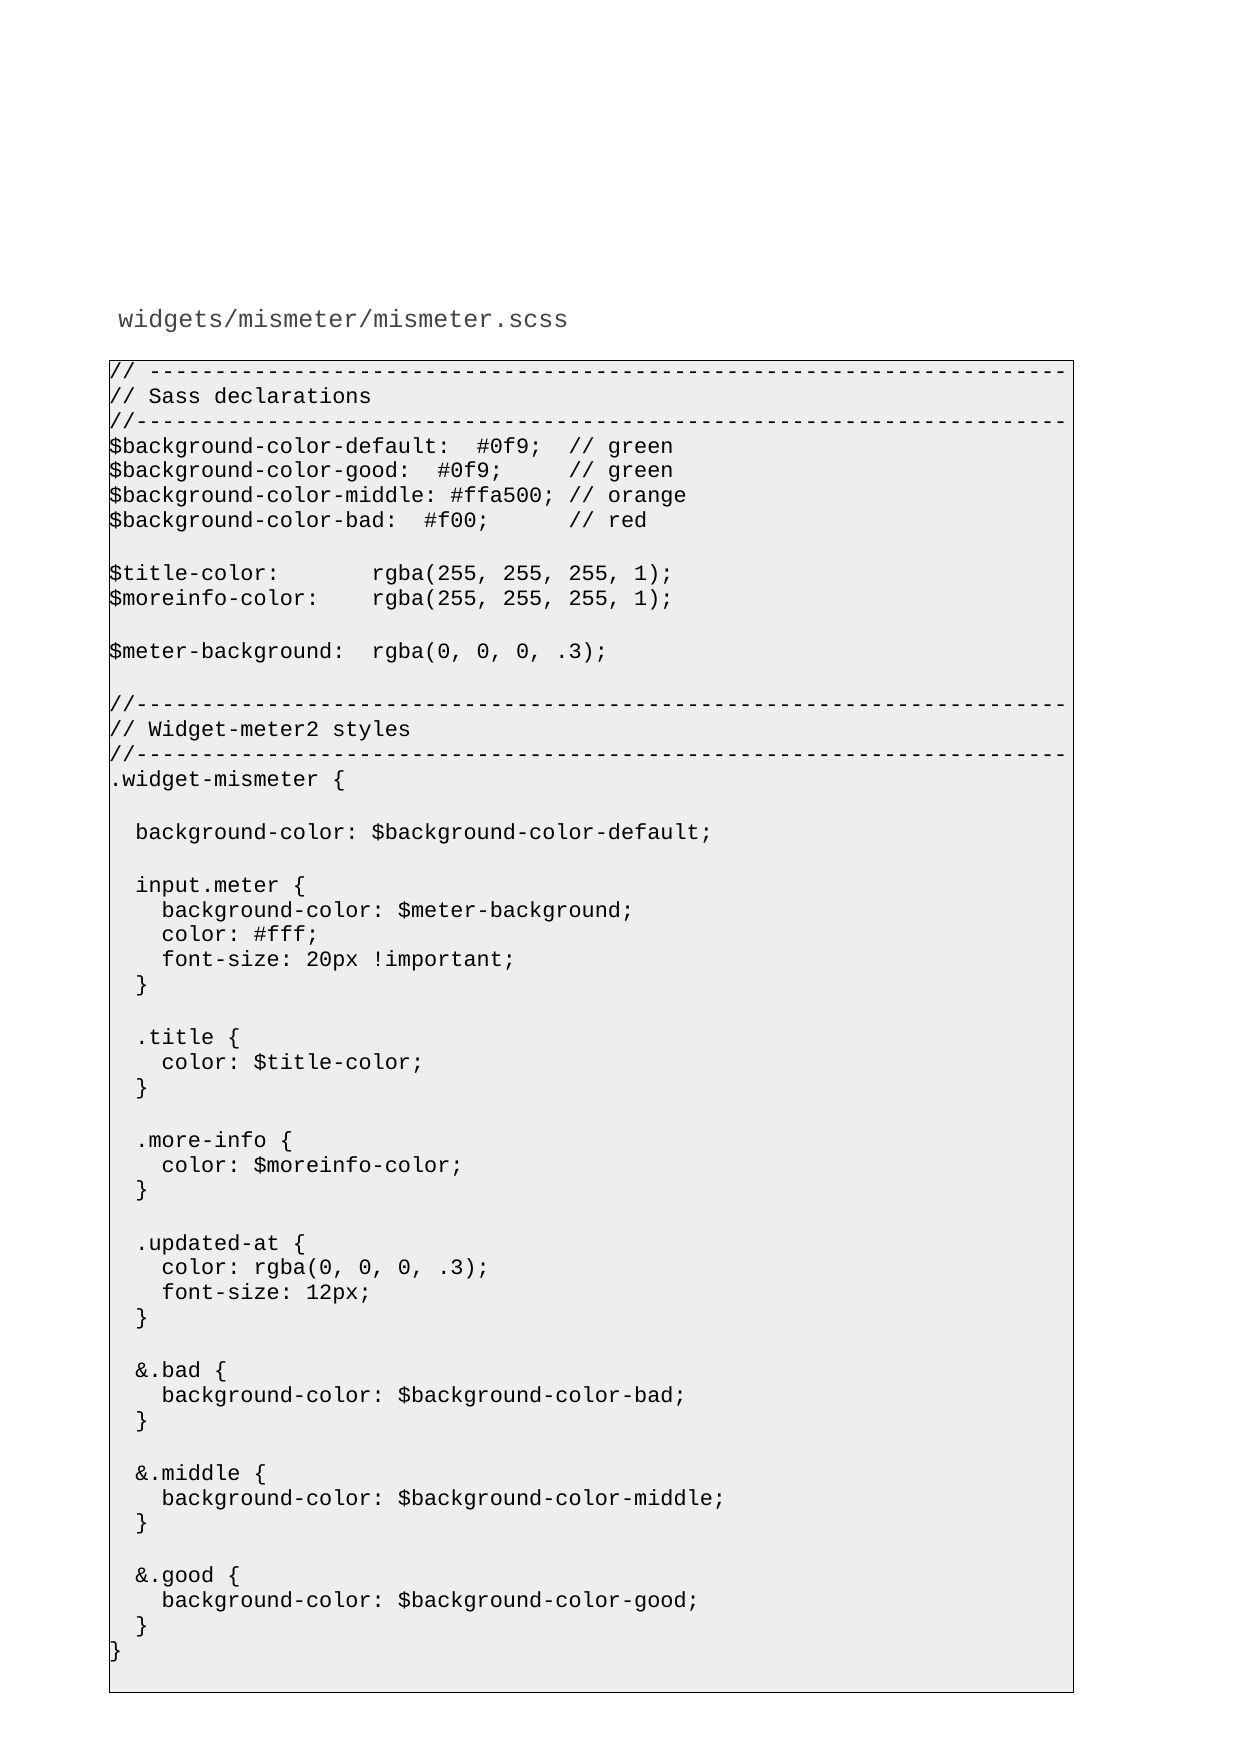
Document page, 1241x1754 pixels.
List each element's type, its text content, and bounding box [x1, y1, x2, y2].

text widgets/mismeter/mismeter.scss [118, 306, 1122, 335]
